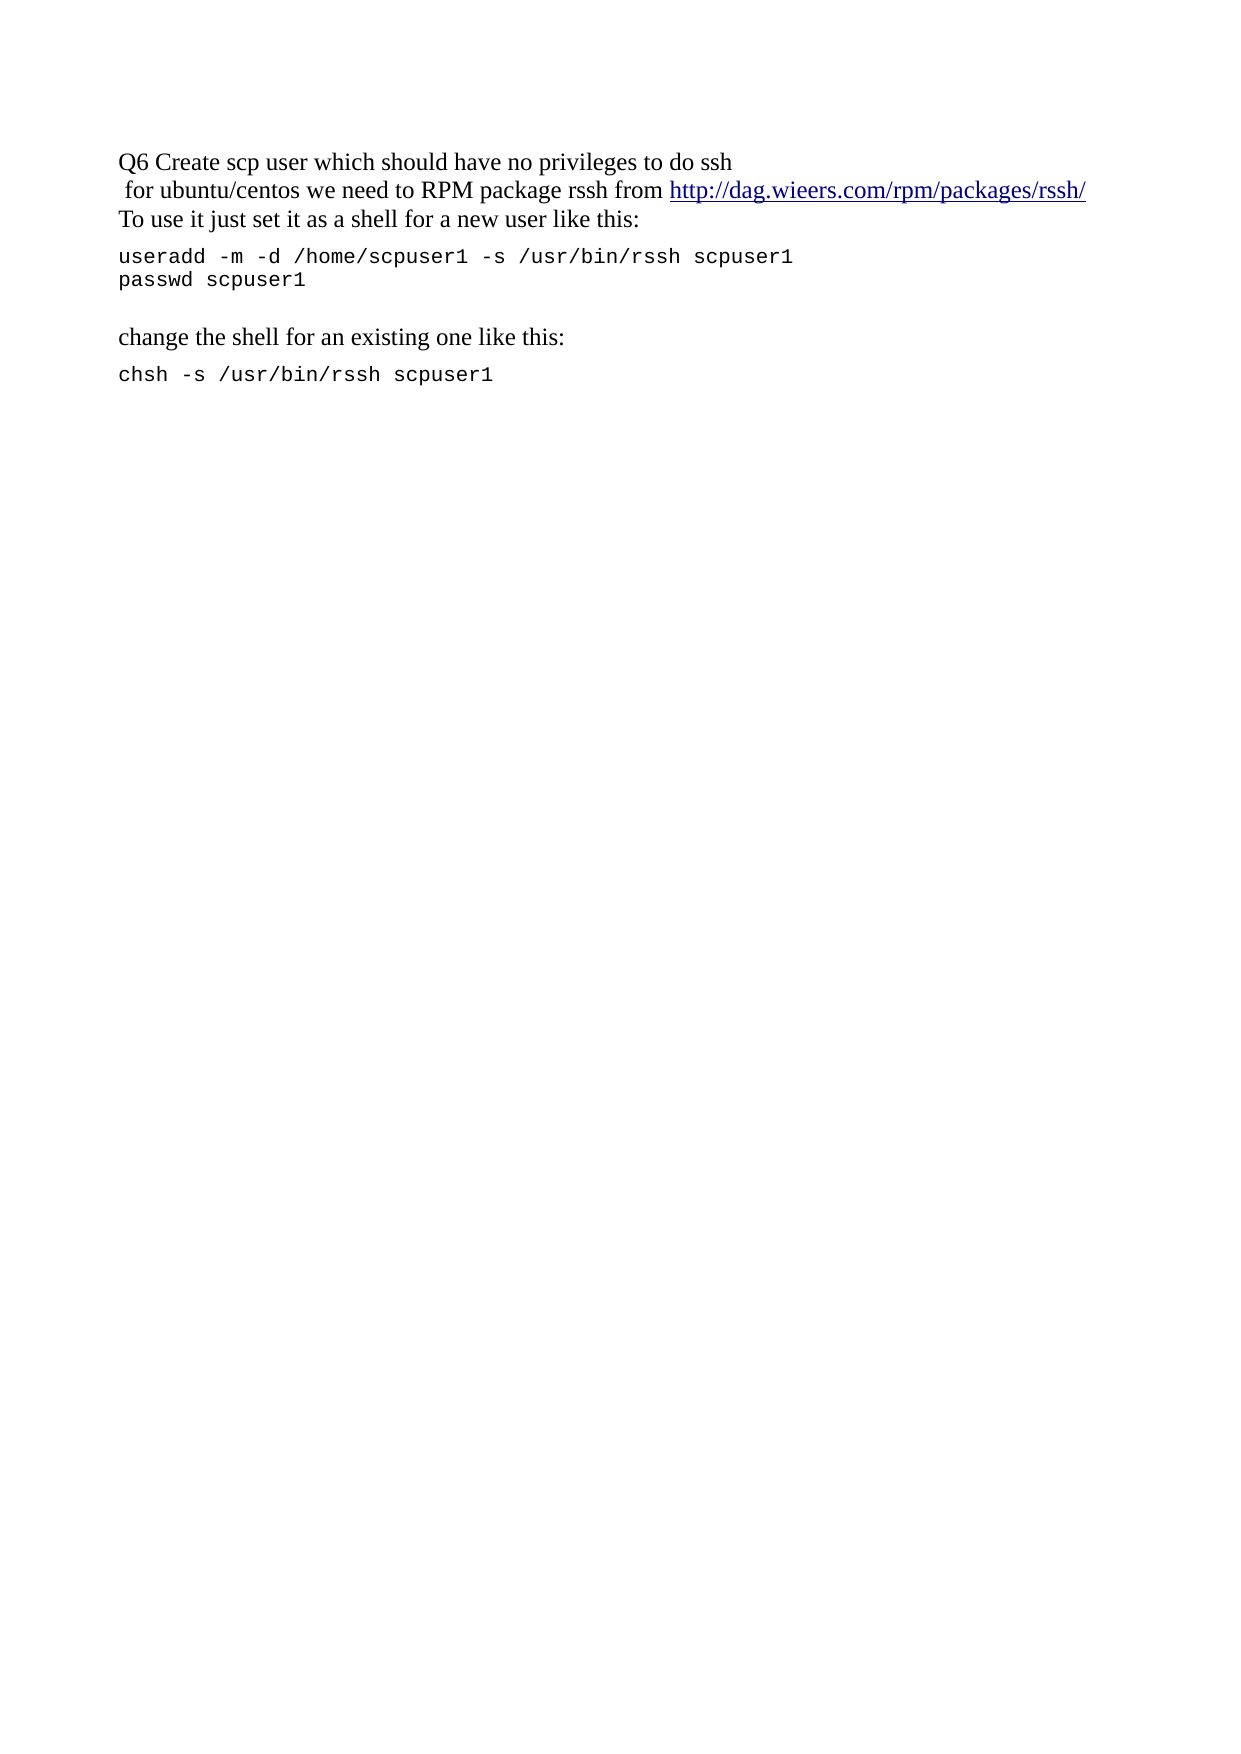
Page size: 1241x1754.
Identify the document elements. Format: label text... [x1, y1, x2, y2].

text passwd scpuser1 [118, 269, 1122, 293]
text chsh -s /usr/bin/rssh scpuser1 [118, 364, 1122, 387]
text Q6 Create scp user which should have no privileges to do ssh [118, 147, 1122, 176]
text for ubuntu/centos we need to RPM package rssh from http://dag.wieers.com/rpm/packages/rssh/ [118, 176, 1122, 204]
text change the shell for an existing one like this: [118, 322, 1122, 351]
text To use it just set it as a shell for a new user like this: [118, 204, 1122, 233]
text useradd -m -d /home/scpuser1 -s /usr/bin/rssh scpuser1 [118, 246, 1122, 269]
